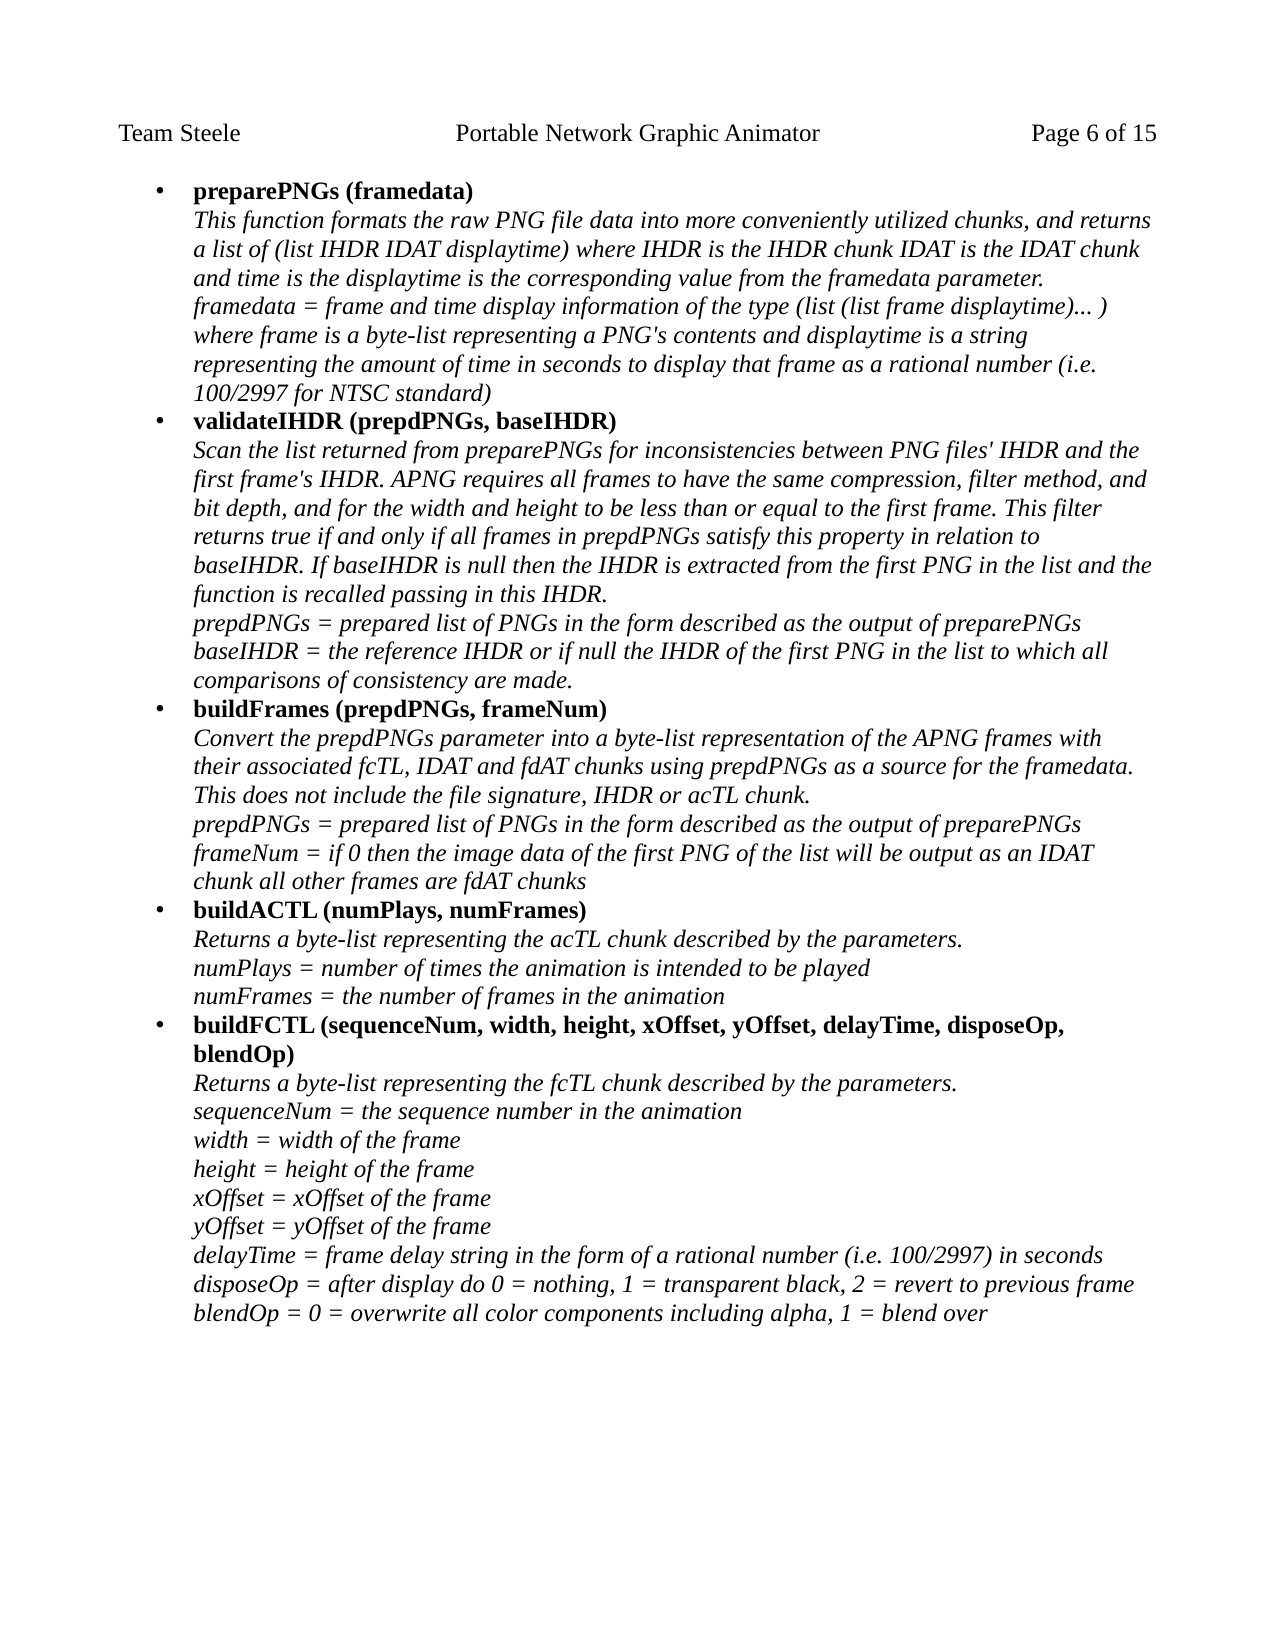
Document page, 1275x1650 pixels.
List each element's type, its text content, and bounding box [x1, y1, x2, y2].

list preparePNGs (framedata) This function formats the raw PNG file data into more conveniently utilized chunks, and returns a list of (list IHDR IDAT displaytime) where IHDR is the IHDR chunk IDAT is the IDAT chunk and time is the displaytime is the corresponding value from the framedata parameter. framedata = frame and time display information of the type (list (list frame displaytime)... ) where frame is a byte-list representing a PNG's contents and displaytime is a string representing the amount of time in seconds to display that frame as a rational number (i.e. 100/2997 for NTSC standard) [156, 176, 1157, 406]
list buildFCTL (sequenceNum, width, height, xOffset, yOffset, delayTime, disposeOp, blendOp) Returns a byte-list representing the fcTL chunk described by the parameters. sequenceNum = the sequence number in the animation width = width of the frame height = height of the frame xOffset = xOffset of the frame yOffset = yOffset of the frame delayTime = frame delay string in the form of a rational number (i.e. 100/2997) in seconds disposeOp = after display do 0 = nothing, 1 = transparent black, 2 = revert to previous frame blendOp = 0 = overwrite all color components including alpha, 1 = blend over [156, 1010, 1157, 1326]
list buildACTL (numPlays, numFrames) Returns a byte-list representing the acTL chunk described by the parameters. numPlays = number of times the animation is intended to be played numFrames = the number of frames in the animation [156, 895, 1157, 1010]
list validateIHDR (prepdPNGs, baseIHDR) Scan the list returned from preparePNGs for inconsistencies between PNG files' IHDR and the first frame's IHDR. APNG requires all frames to have the same compression, filter method, and bit depth, and for the width and height to be less than or equal to the first frame. This filter returns true if and only if all frames in prepdPNGs satisfy this property in relation to baseIHDR. If baseIHDR is null then the IHDR is extracted from the first PNG in the list and the function is recalled passing in this IHDR. prepdPNGs = prepared list of PNGs in the form described as the output of preparePNGs baseIHDR = the reference IHDR or if null the IHDR of the first PNG in the list to which all comparisons of consistency are made. [156, 406, 1157, 694]
list buildFrames (prepdPNGs, frameNum) Convert the prepdPNGs parameter into a byte-list representation of the APNG frames with their associated fcTL, IDAT and fdAT chunks using prepdPNGs as a source for the framedata. This does not include the file signature, IHDR or acTL chunk. prepdPNGs = prepared list of PNGs in the form described as the output of preparePNGs frameNum = if 0 then the image data of the first PNG of the list will be output as an IDAT chunk all other frames are fdAT chunks [156, 694, 1157, 895]
